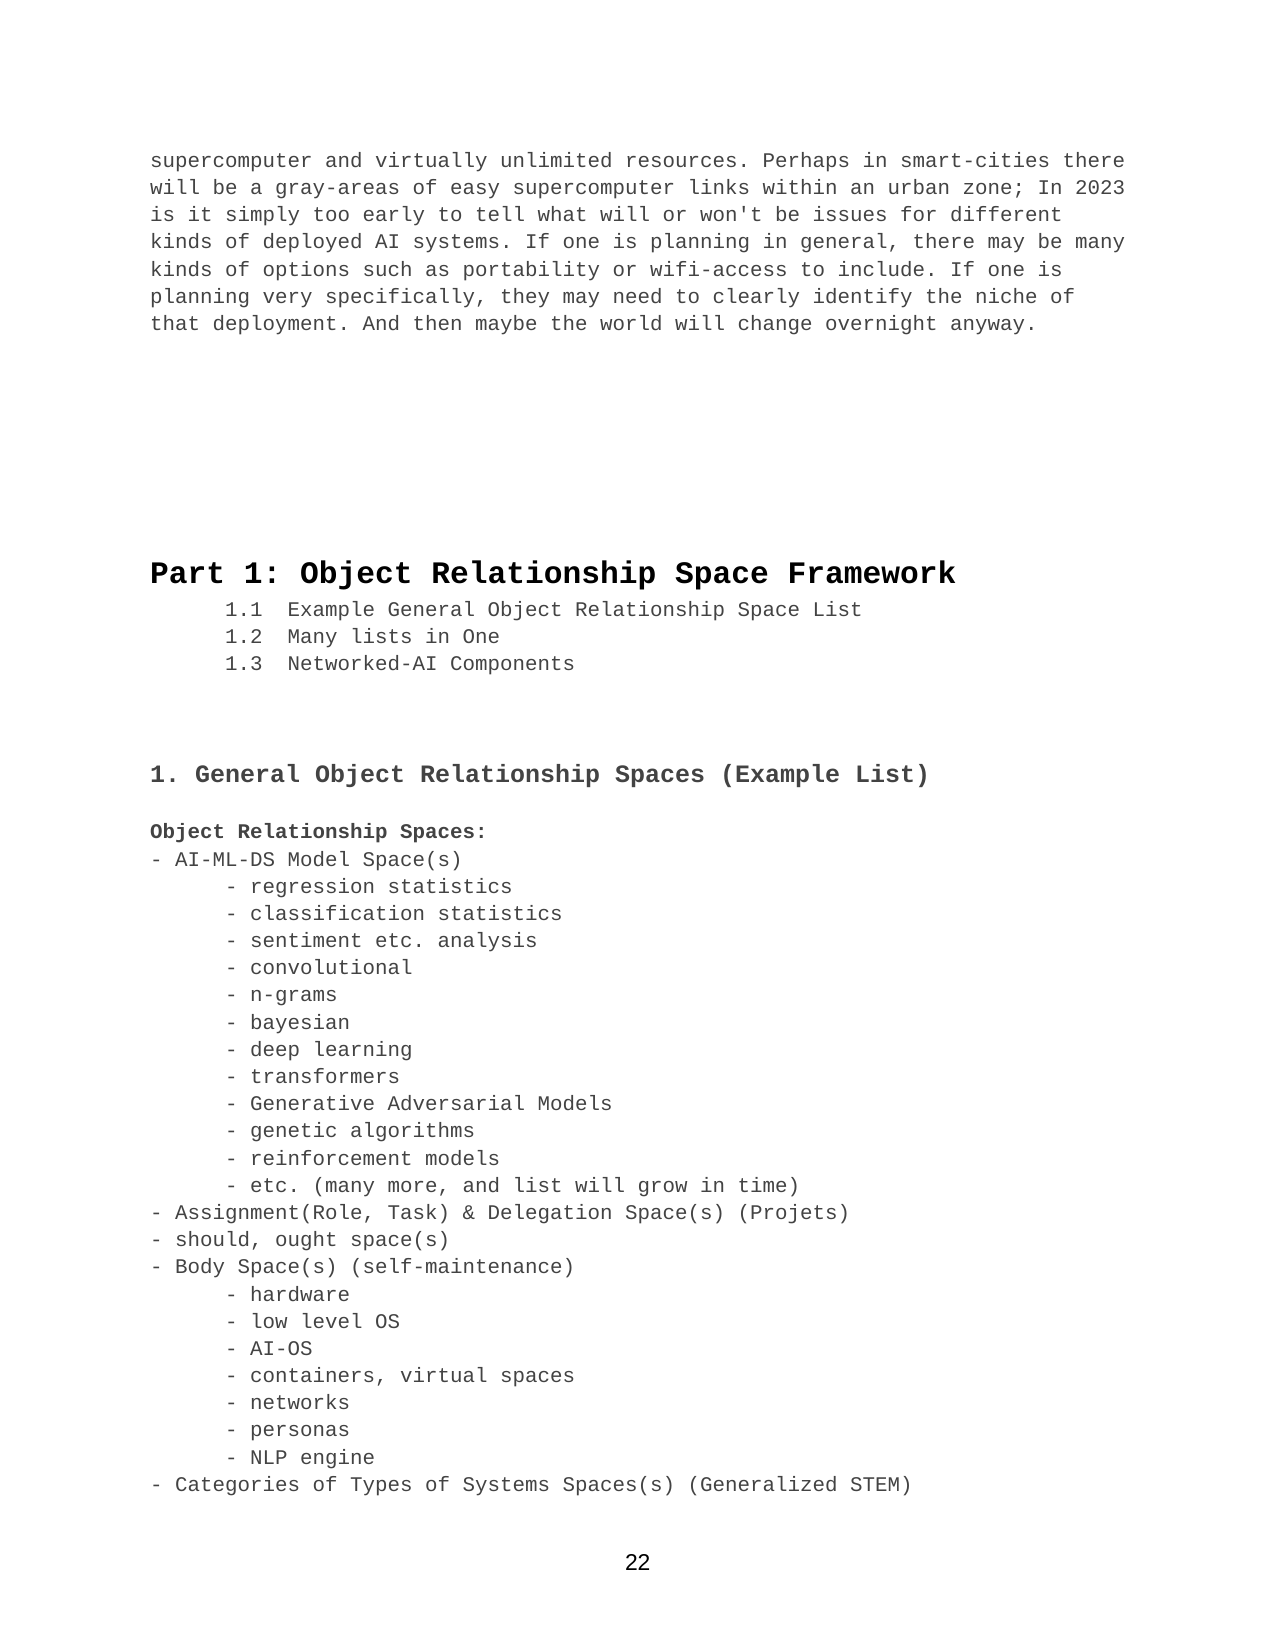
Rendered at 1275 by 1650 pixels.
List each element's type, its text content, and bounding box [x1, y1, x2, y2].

text - networks [150, 1392, 1125, 1416]
text - genetic algorithms [150, 1120, 1125, 1144]
text supercomputer and virtually unlimited resources. Perhaps in smart-cities there will be a gray-areas of easy supercomputer links within an urban zone; In 2023 is it simply too early to tell what will or won't be issues for different kinds of deployed AI systems. If one is planning in general, there may be many kinds of options such as portability or wifi-access to include. If one is planning very specifically, they may need to clearly identify the niche of that deployment. And then maybe the world will change overnight anyway. [150, 150, 1125, 337]
text - personas [150, 1419, 1125, 1443]
text - convolutional [150, 957, 1125, 981]
text - regression statistics [150, 876, 1125, 899]
text - Categories of Types of Systems Spaces(s) (Generalized STEM) [150, 1474, 1125, 1497]
text - transformers [150, 1066, 1125, 1090]
text - low level OS [150, 1311, 1125, 1334]
text 1.1 Example General Object Relationship Space List [225, 598, 1125, 622]
text - NLP engine [150, 1447, 1125, 1470]
text - classification statistics [150, 903, 1125, 927]
text - Assignment(Role, Task) & Delegation Space(s) (Projets) [150, 1202, 1125, 1226]
text - AI-OS [150, 1338, 1125, 1362]
text - Body Space(s) (self-maintenance) [150, 1256, 1125, 1280]
text Object Relationship Spaces: [150, 821, 1125, 845]
text - hardware [150, 1283, 1125, 1307]
text - bayesian [150, 1012, 1125, 1035]
text - sentiment etc. analysis [150, 930, 1125, 954]
text - etc. (many more, and list will grow in time) [150, 1175, 1125, 1198]
text 1. General Object Relationship Spaces (Example List) [150, 762, 1125, 790]
text 1.3 Networked-AI Components [225, 653, 1125, 677]
text Part 1: Object Relationship Space Framework [150, 558, 1125, 593]
text - deep learning [150, 1039, 1125, 1062]
text 1.2 Many lists in One [225, 626, 1125, 649]
text - reinforcement models [150, 1148, 1125, 1171]
text - Generative Adversarial Models [150, 1093, 1125, 1117]
text - should, ought space(s) [150, 1229, 1125, 1253]
text - containers, virtual spaces [150, 1365, 1125, 1389]
text - AI-ML-DS Model Space(s) [150, 848, 1125, 872]
text - n-grams [150, 984, 1125, 1008]
